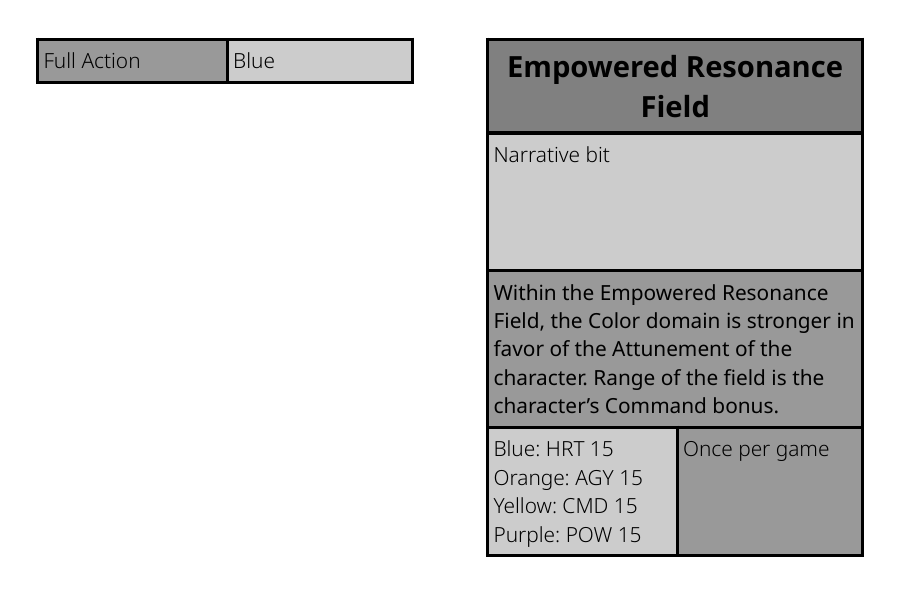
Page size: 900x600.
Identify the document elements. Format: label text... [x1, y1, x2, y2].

table_cell Once per game [679, 429, 861, 554]
table_header Empowered Resonance Field [489, 41, 861, 131]
table_cell Blue: HRT 15 Orange: AGY 15 Yellow: CMD 15 Purple: POW 15 [489, 429, 676, 554]
table_cell Narrative bit [489, 135, 861, 269]
table_cell Blue [229, 41, 411, 81]
table_cell Full Action [39, 41, 226, 81]
table_cell Within the Empowered Resonance Field, the Color domain is stronger in favor of the Attunement of the character. Range of the field is the character’s Command bonus. [489, 272, 861, 426]
